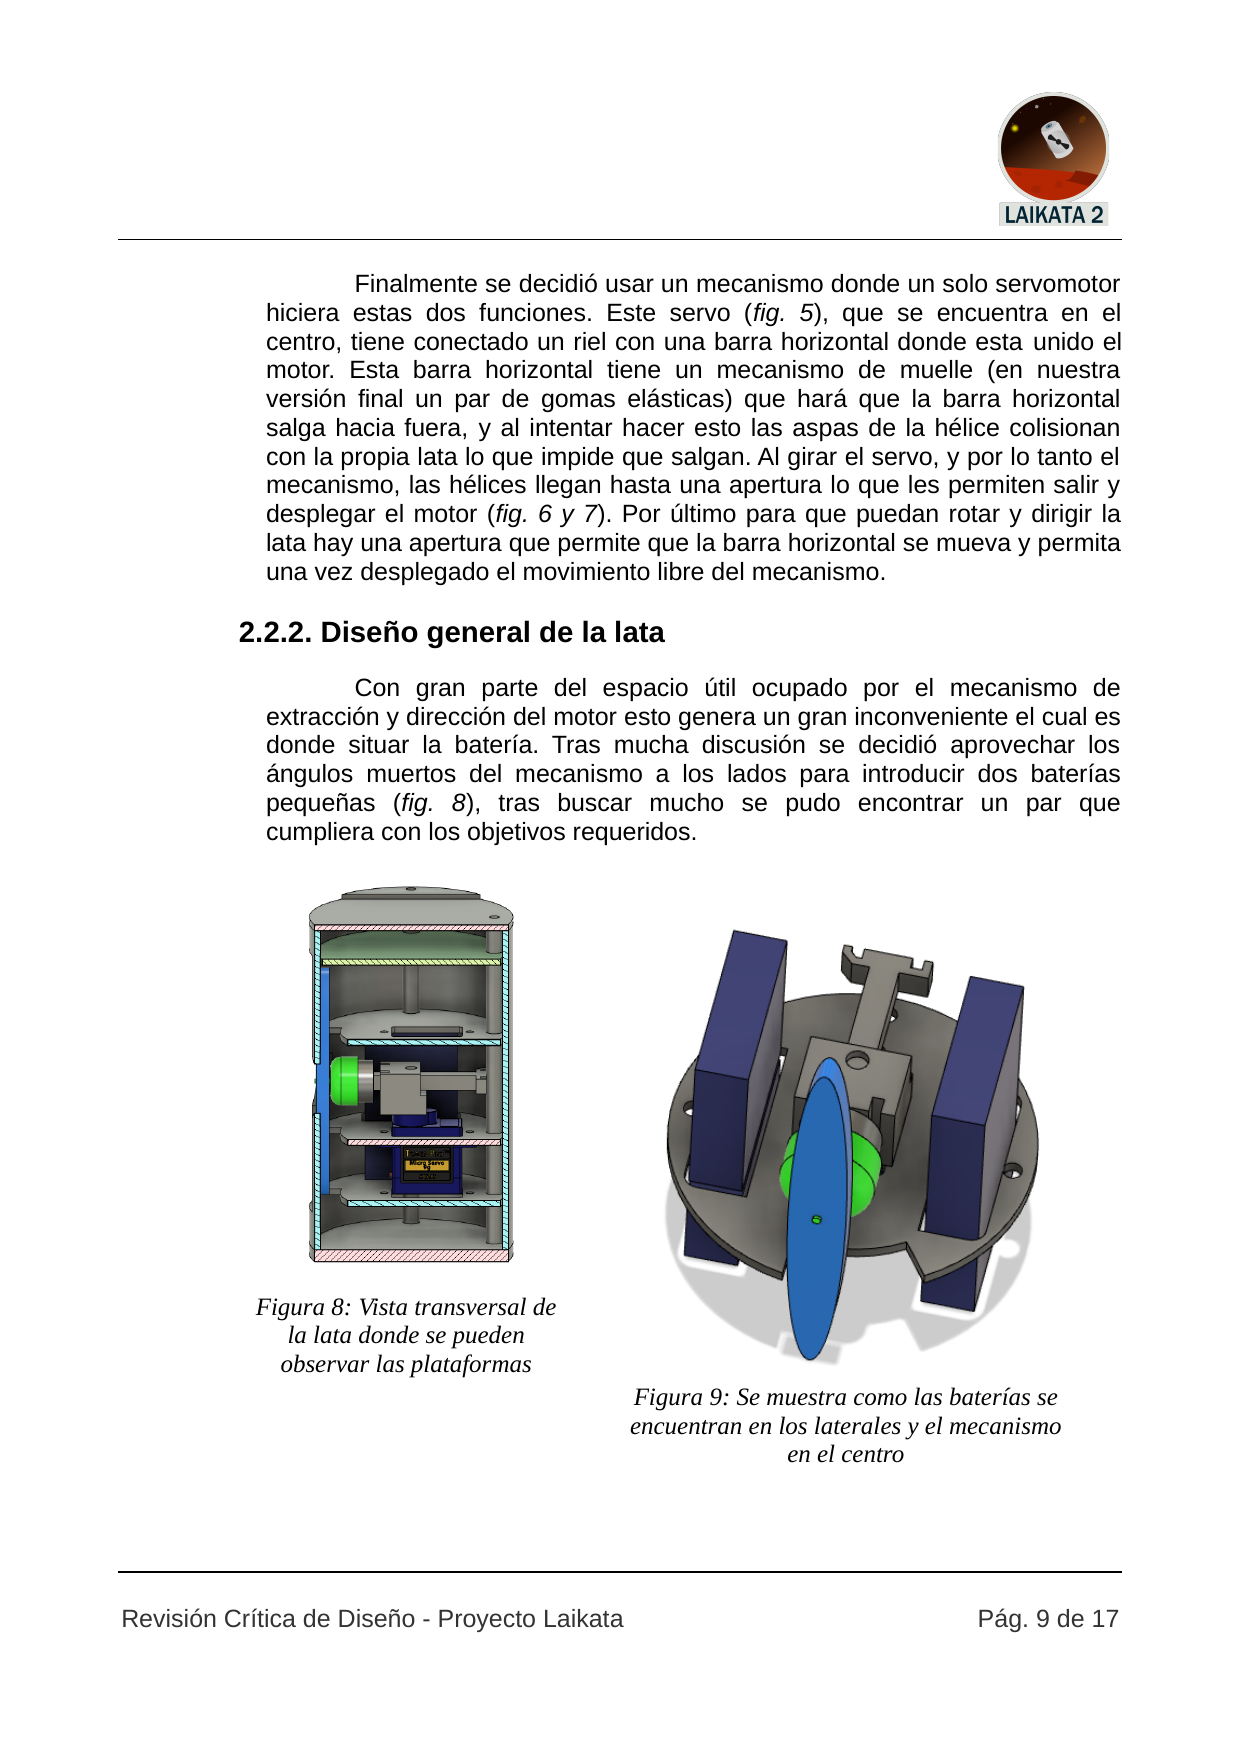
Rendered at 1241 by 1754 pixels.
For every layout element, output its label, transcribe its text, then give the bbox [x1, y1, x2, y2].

picture [997, 92, 1110, 226]
text Figura 9: Se muestra como las baterías se encuentran en los laterales y el mecanismo en el centro [616, 1382, 1078, 1468]
text Figura 8: Vista transversal de la lata donde se pueden observar las plataformas [247, 862, 568, 1378]
text Finalmente se decidió usar un mecanismo donde un solo servomotor hiciera estas dos funciones. Este servo (fig. 5), que se encuentra en el centro, tiene conectado un riel con una barra horizontal donde esta unido el motor. Esta barra horizontal tiene un mecanismo de muelle (en nuestra versión final un par de gomas elásticas) que hará que la barra horizontal salga hacia fuera, y al intentar hacer esto las aspas de la hélice colisionan con la propia lata lo que impide que salgan. Al girar el servo, y por lo tanto el mecanismo, las hélices llegan hasta una apertura lo que les permiten salir y desplegar el motor (fig. 6 y 7). Por último para que puedan rotar y dirigir la lata hay una apertura que permite que la barra horizontal se mueva y permita una vez desplegado el movimiento libre del mecanismo. [266, 269, 1122, 586]
text Con gran parte del espacio útil ocupado por el mecanismo de extracción y dirección del motor esto genera un gran inconveniente el cual es donde situar la batería. Tras mucha discusión se decidió aprovechar los ángulos muertos del mecanismo a los lados para introducir dos baterías pequeñas (fig. 8), tras buscar mucho se pudo encontrar un par que cumpliera con los objetivos requeridos. [266, 673, 1122, 845]
subtitle Diseño general de la lata [231, 615, 1122, 649]
picture [616, 867, 1078, 1382]
picture [288, 862, 527, 1292]
